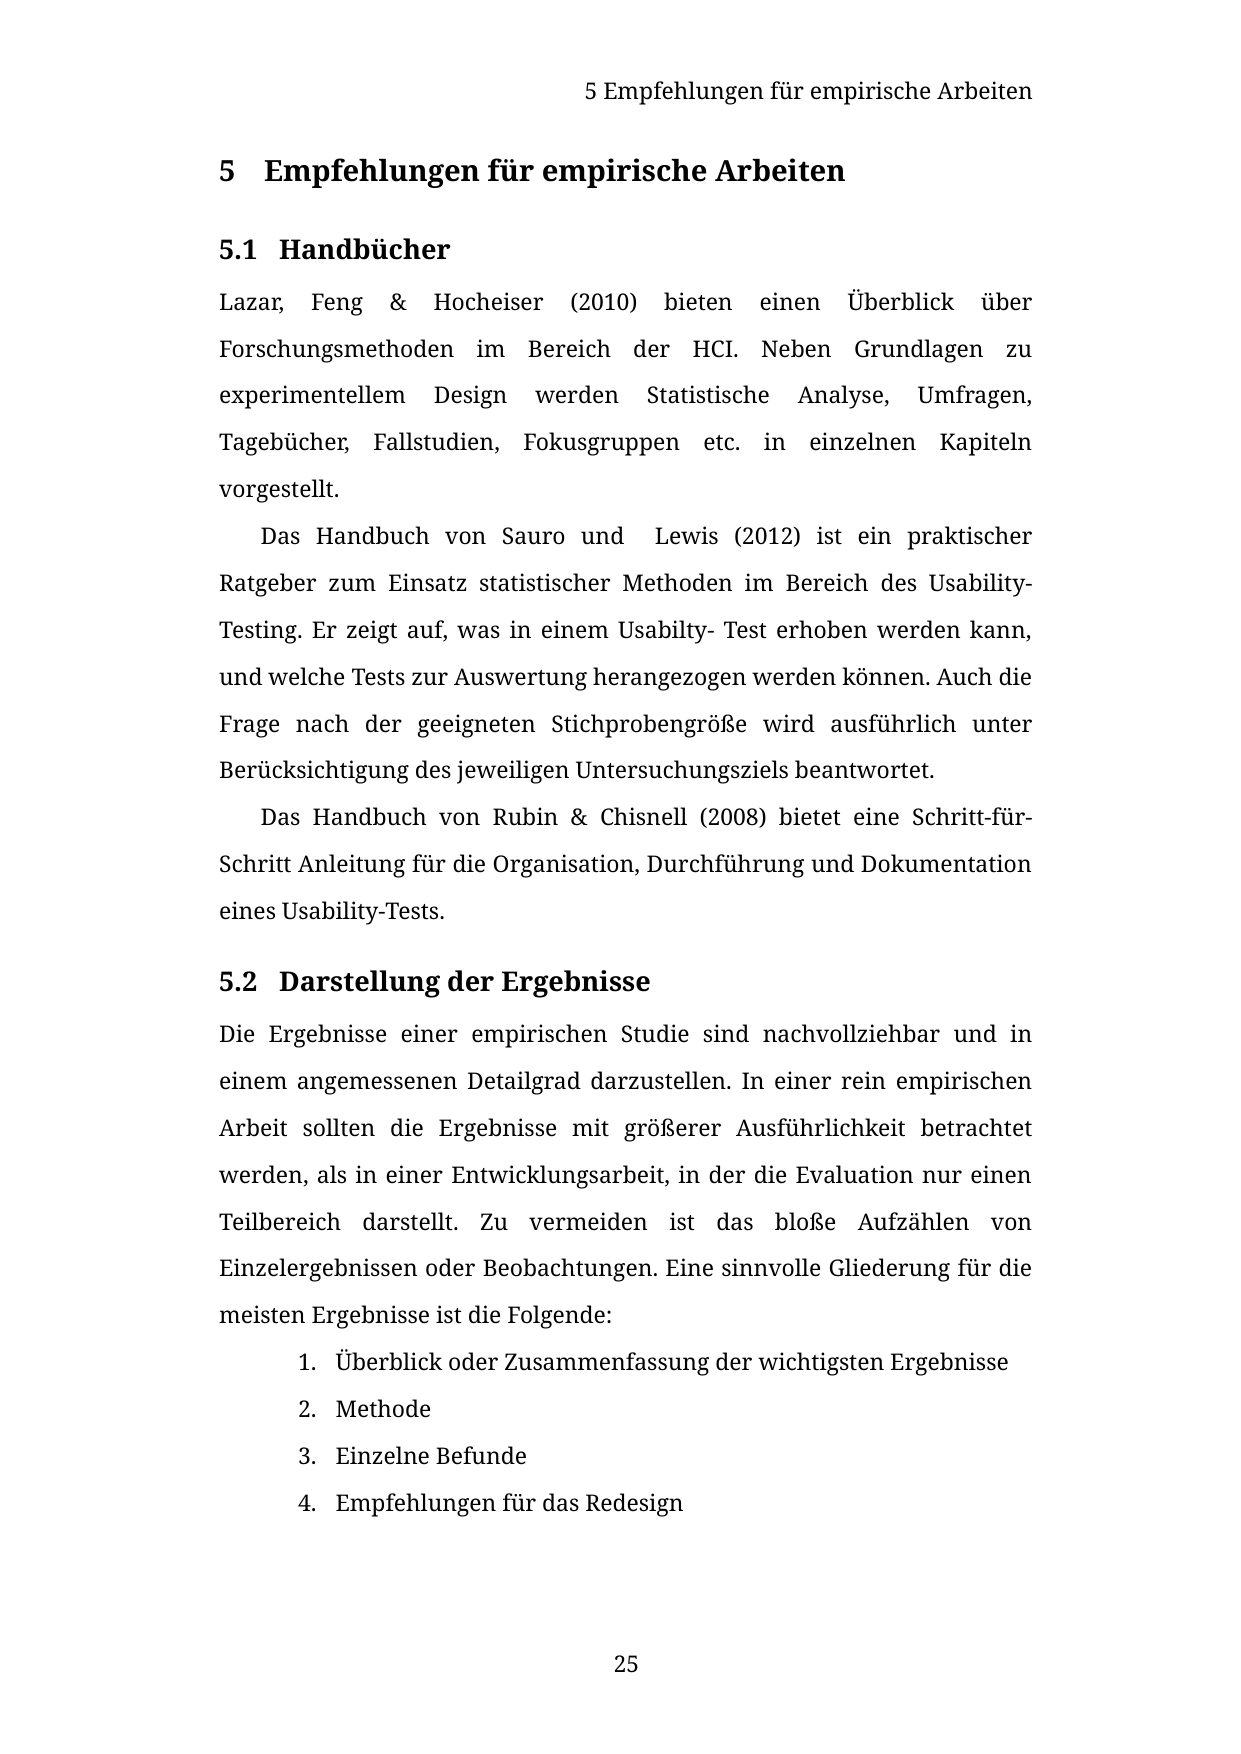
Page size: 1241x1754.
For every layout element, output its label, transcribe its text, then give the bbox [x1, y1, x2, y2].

subtitle Handbücher [219, 230, 1033, 267]
subtitle Darstellung der Ergebnisse [219, 963, 1033, 999]
text Die Ergebnisse einer empirischen Studie sind nachvollziehbar und in einem angemessenen Detailgrad darzustellen. In einer rein empirischen Arbeit sollten die Ergebnisse mit größerer Ausführlichkeit betrachtet werden, als in einer Entwicklungsarbeit, in der die Evaluation nur einen Teilbereich darstellt. Zu vermeiden ist das bloße Aufzählen von Einzelergebnissen oder Beobachtungen. Eine sinnvolle Gliederung für die meisten Ergebnisse ist die Folgende: [219, 1018, 1033, 1331]
text Das Handbuch von Rubin & Chisnell (2008) bietet eine Schritt-für-Schritt Anleitung für die Organisation, Durchführung und Dokumentation eines Usability-Tests. [219, 801, 1033, 926]
text Lazar, Feng & Hocheiser (2010) bieten einen Überblick über Forschungsmethoden im Bereich der HCI. Neben Grundlagen zu experimentellem Design werden Statistische Analyse, Umfragen, Tagebücher, Fallstudien, Fokusgruppen etc. in einzelnen Kapiteln vorgestellt. [219, 286, 1033, 504]
list Einzelne Befunde [298, 1440, 1033, 1471]
subtitle Empfehlungen für empirische Arbeiten [219, 150, 1033, 190]
list Methode [298, 1393, 1033, 1424]
list Überblick oder Zusammenfassung der wichtigsten Ergebnisse [298, 1346, 1033, 1377]
text Das Handbuch von Sauro und Lewis (2012) ist ein praktischer Ratgeber zum Einsatz statistischer Methoden im Bereich des Usability-Testing. Er zeigt auf, was in einem Usabilty- Test erhoben werden kann, und welche Tests zur Auswertung herangezogen werden können. Auch die Frage nach der geeigneten Stichprobengröße wird ausführlich unter Berücksichtigung des jeweiligen Untersuchungsziels beantwortet. [219, 520, 1033, 786]
list Empfehlungen für das Redesign [298, 1487, 1033, 1518]
